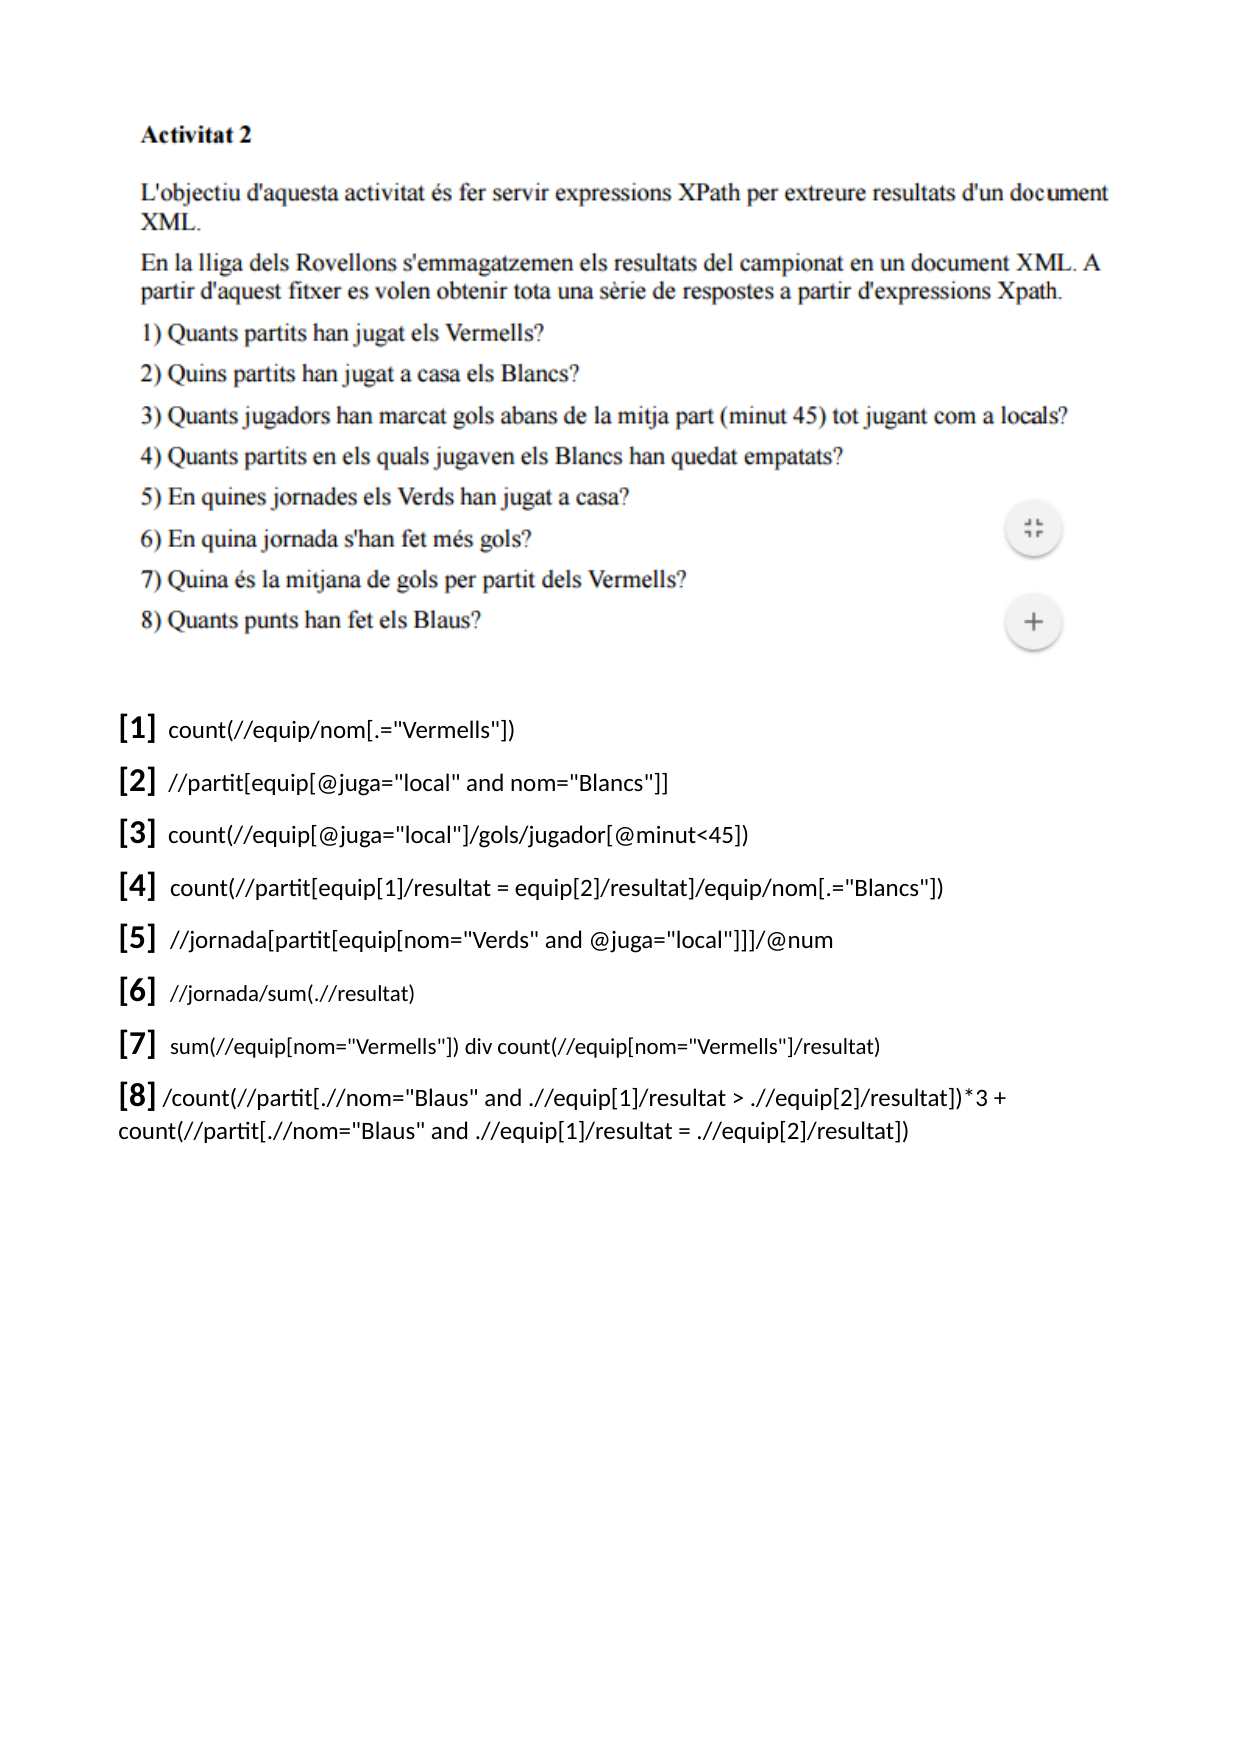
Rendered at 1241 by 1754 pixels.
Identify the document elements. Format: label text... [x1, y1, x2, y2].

text [4] count(//partit[equip[1]/resultat = equip[2]/resultat]/equip/nom[.="Blancs"]) [118, 864, 1122, 905]
text [2] //partit[equip[@juga="local" and nom="Blancs"]] [118, 759, 1122, 799]
picture [118, 118, 1123, 664]
text [8] /count(//partit[.//nom="Blaus" and .//equip[1]/resultat > .//equip[2]/resultat])*3 + count(//partit[.//nom="Blaus" and .//equip[1]/resultat = .//equip[2]/resultat]) [118, 1074, 1122, 1146]
text [1] count(//equip/nom[.="Vermells"]) [118, 706, 1122, 747]
text [7] sum(//equip[nom="Vermells"]) div count(//equip[nom="Vermells"]/resultat) [118, 1022, 1122, 1062]
text [5] //jornada[partit[equip[nom="Verds" and @juga="local"]]]/@num [118, 917, 1122, 957]
text [3] count(//equip[@juga="local"]/gols/jugador[@minut<45]) [118, 811, 1122, 852]
text [6] //jornada/sum(.//resultat) [118, 969, 1122, 1010]
